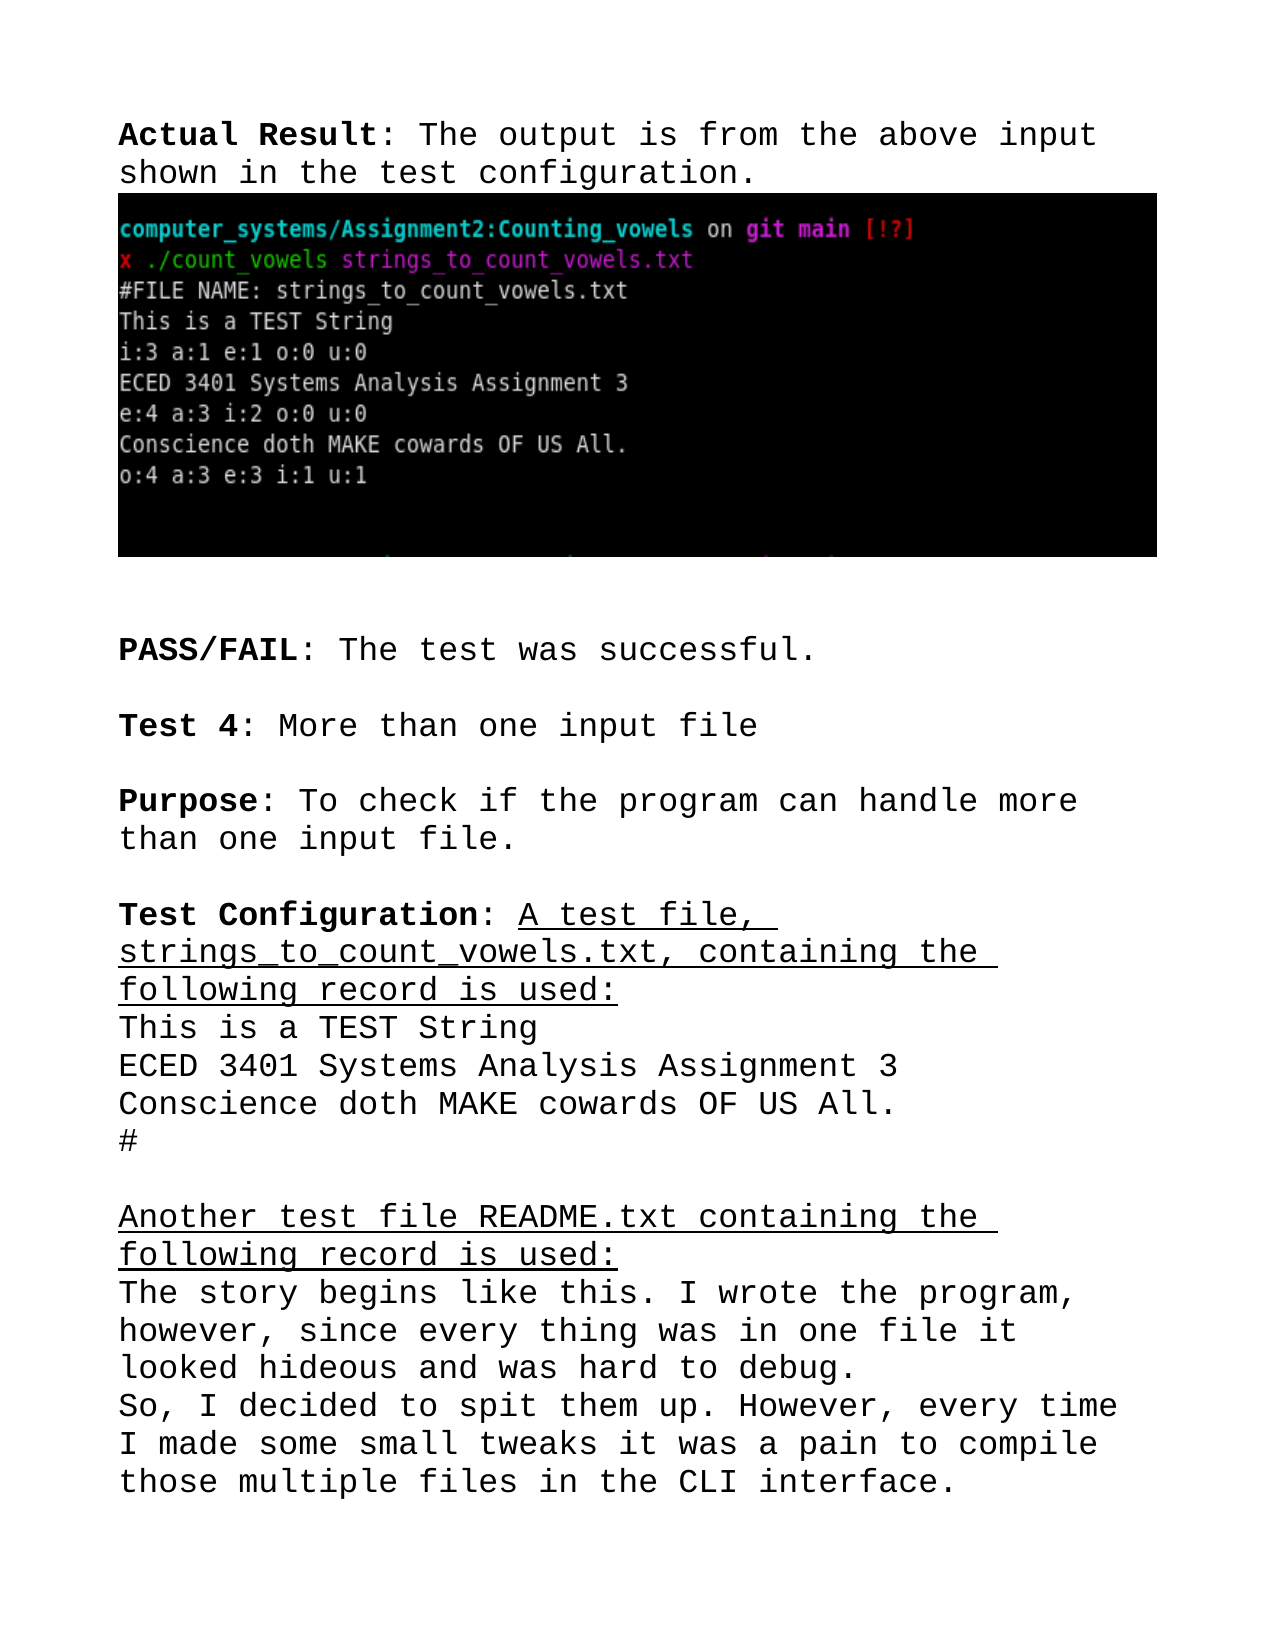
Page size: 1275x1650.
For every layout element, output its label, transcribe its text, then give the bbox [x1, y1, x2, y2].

text Test 4: More than one input file [118, 708, 1157, 746]
text # [118, 1124, 1157, 1162]
text Another test file README.txt containing the following record is used: [118, 1200, 1157, 1275]
text This is a TEST String [118, 1011, 1157, 1048]
text Test Configuration: A test file, strings_to_count_vowels.txt, containing the following record is used: [118, 897, 1157, 1011]
text ECED 3401 Systems Analysis Assignment 3 [118, 1048, 1157, 1086]
text So, I decided to spit them up. However, every time I made some small tweaks it was a pain to compile those multiple files in the CLI interface. [118, 1389, 1157, 1502]
picture [118, 193, 1157, 557]
text Purpose: To check if the program can handle more than one input file. [118, 784, 1157, 859]
text Actual Result: The output is from the above input shown in the test configuration. [118, 118, 1157, 193]
text Conscience doth MAKE cowards OF US All. [118, 1086, 1157, 1124]
text The story begins like this. I wrote the program, however, since every thing was in one file it looked hideous and was hard to debug. [118, 1275, 1157, 1389]
text PASS/FAIL: The test was successful. [118, 633, 1157, 670]
